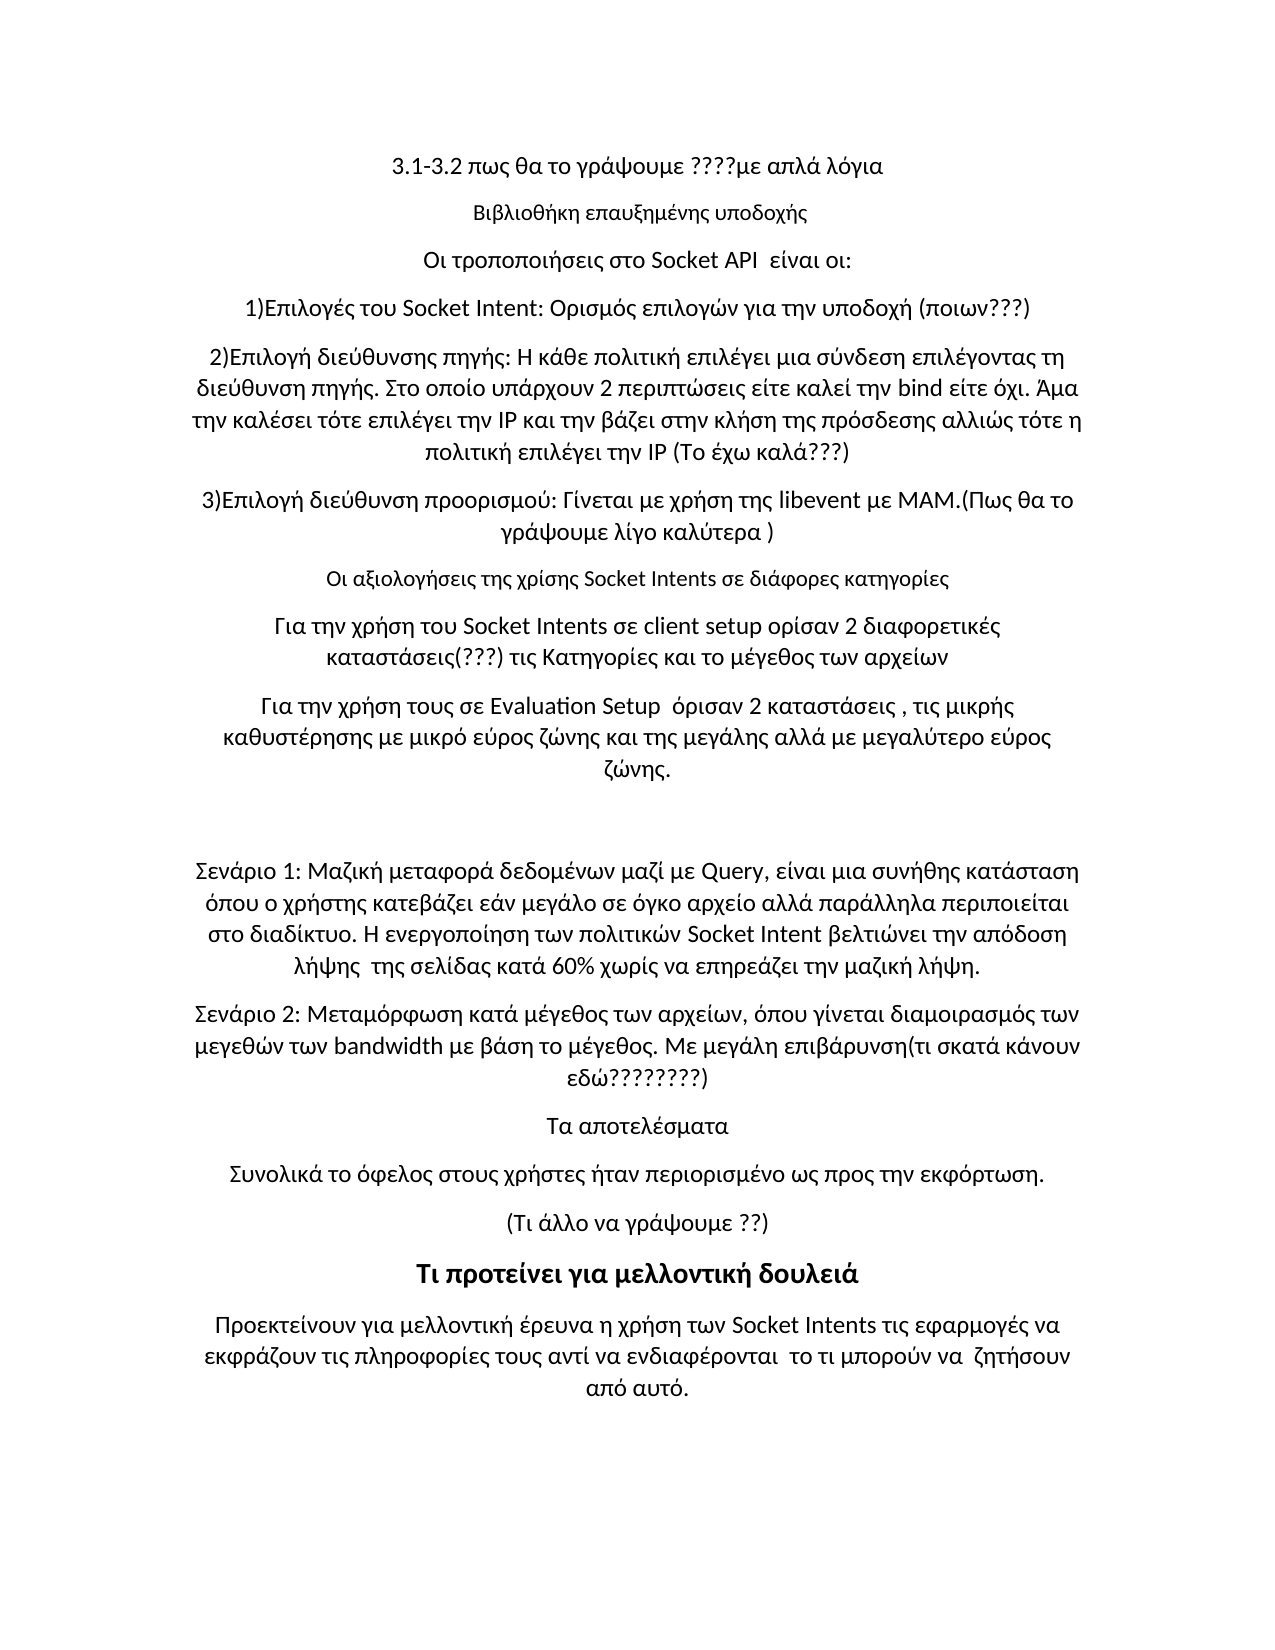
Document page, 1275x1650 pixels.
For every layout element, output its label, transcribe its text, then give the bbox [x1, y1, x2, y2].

text Για την χρήση τους σε Evaluation Setup όρισαν 2 καταστάσεις , τις μικρής καθυστέρησης με μικρό εύρος ζώνης και της μεγάλης αλλά με μεγαλύτερο εύρος ζώνης. [187, 690, 1087, 784]
text (Τι άλλο να γράψουμε ??) [187, 1207, 1087, 1237]
text Τι προτείνει για μελλοντική δουλειά [187, 1255, 1087, 1291]
text 3.1-3.2 πως θα το γράψουμε ????με απλά λόγια [187, 150, 1087, 181]
text Για την χρήση του Socket Intents σε client setup ορίσαν 2 διαφορετικές καταστάσεις(???) τις Κατηγορίες και το μέγεθος των αρχείων [187, 610, 1087, 672]
text 3)Επιλογή διεύθυνση προορισμού: Γίνεται με χρήση της libevent με MAM.(Πως θα το γράψουμε λίγο καλύτερα ) [187, 484, 1087, 546]
text Σενάριο 1: Μαζική μεταφορά δεδομένων μαζί με Query, είναι μια συνήθης κατάσταση όπου ο χρήστης κατεβάζει εάν μεγάλο σε όγκο αρχείο αλλά παράλληλα περιποιείται στο διαδίκτυο. Η ενεργοποίηση των πολιτικών Socket Intent βελτιώνει την απόδοση λήψης της σελίδας κατά 60% χωρίς να επηρεάζει την μαζική λήψη. [187, 855, 1087, 981]
text Προεκτείνουν για μελλοντική έρευνα η χρήση των Socket Intents τις εφαρμογές να εκφράζουν τις πληροφορίες τους αντί να ενδιαφέρονται το τι μπορούν να ζητήσουν από αυτό. [187, 1309, 1087, 1403]
text Βιβλιοθήκη επαυξημένης υποδοχής [187, 198, 1087, 226]
text 2)Επιλογή διεύθυνσης πηγής: Η κάθε πολιτική επιλέγει μια σύνδεση επιλέγοντας τη διεύθυνση πηγής. Στο οποίο υπάρχουν 2 περιπτώσεις είτε καλεί την bind είτε όχι. Άμα την καλέσει τότε επιλέγει την IP και την βάζει στην κλήση της πρόσδεσης αλλιώς τότε η πολιτική επιλέγει την IP (Το έχω καλά???) [187, 341, 1087, 466]
text 1)Επιλογές του Socket Intent: Ορισμός επιλογών για την υποδοχή (ποιων???) [187, 292, 1087, 323]
text Συνολικά το όφελος στους χρήστες ήταν περιορισμένο ως προς την εκφόρτωση. [187, 1158, 1087, 1189]
text Τα αποτελέσματα [187, 1110, 1087, 1141]
text Σενάριο 2: Μεταμόρφωση κατά μέγεθος των αρχείων, όπου γίνεται διαμοιρασμός των μεγεθών των bandwidth με βάση το μέγεθος. Με μεγάλη επιβάρυνση(τι σκατά κάνουν εδώ????????) [187, 998, 1087, 1092]
text Οι τροποποιήσεις στο Socket API είναι οι: [187, 244, 1087, 274]
text Οι αξιολογήσεις της χρίσης Socket Intents σε διάφορες κατηγορίες [187, 564, 1087, 592]
